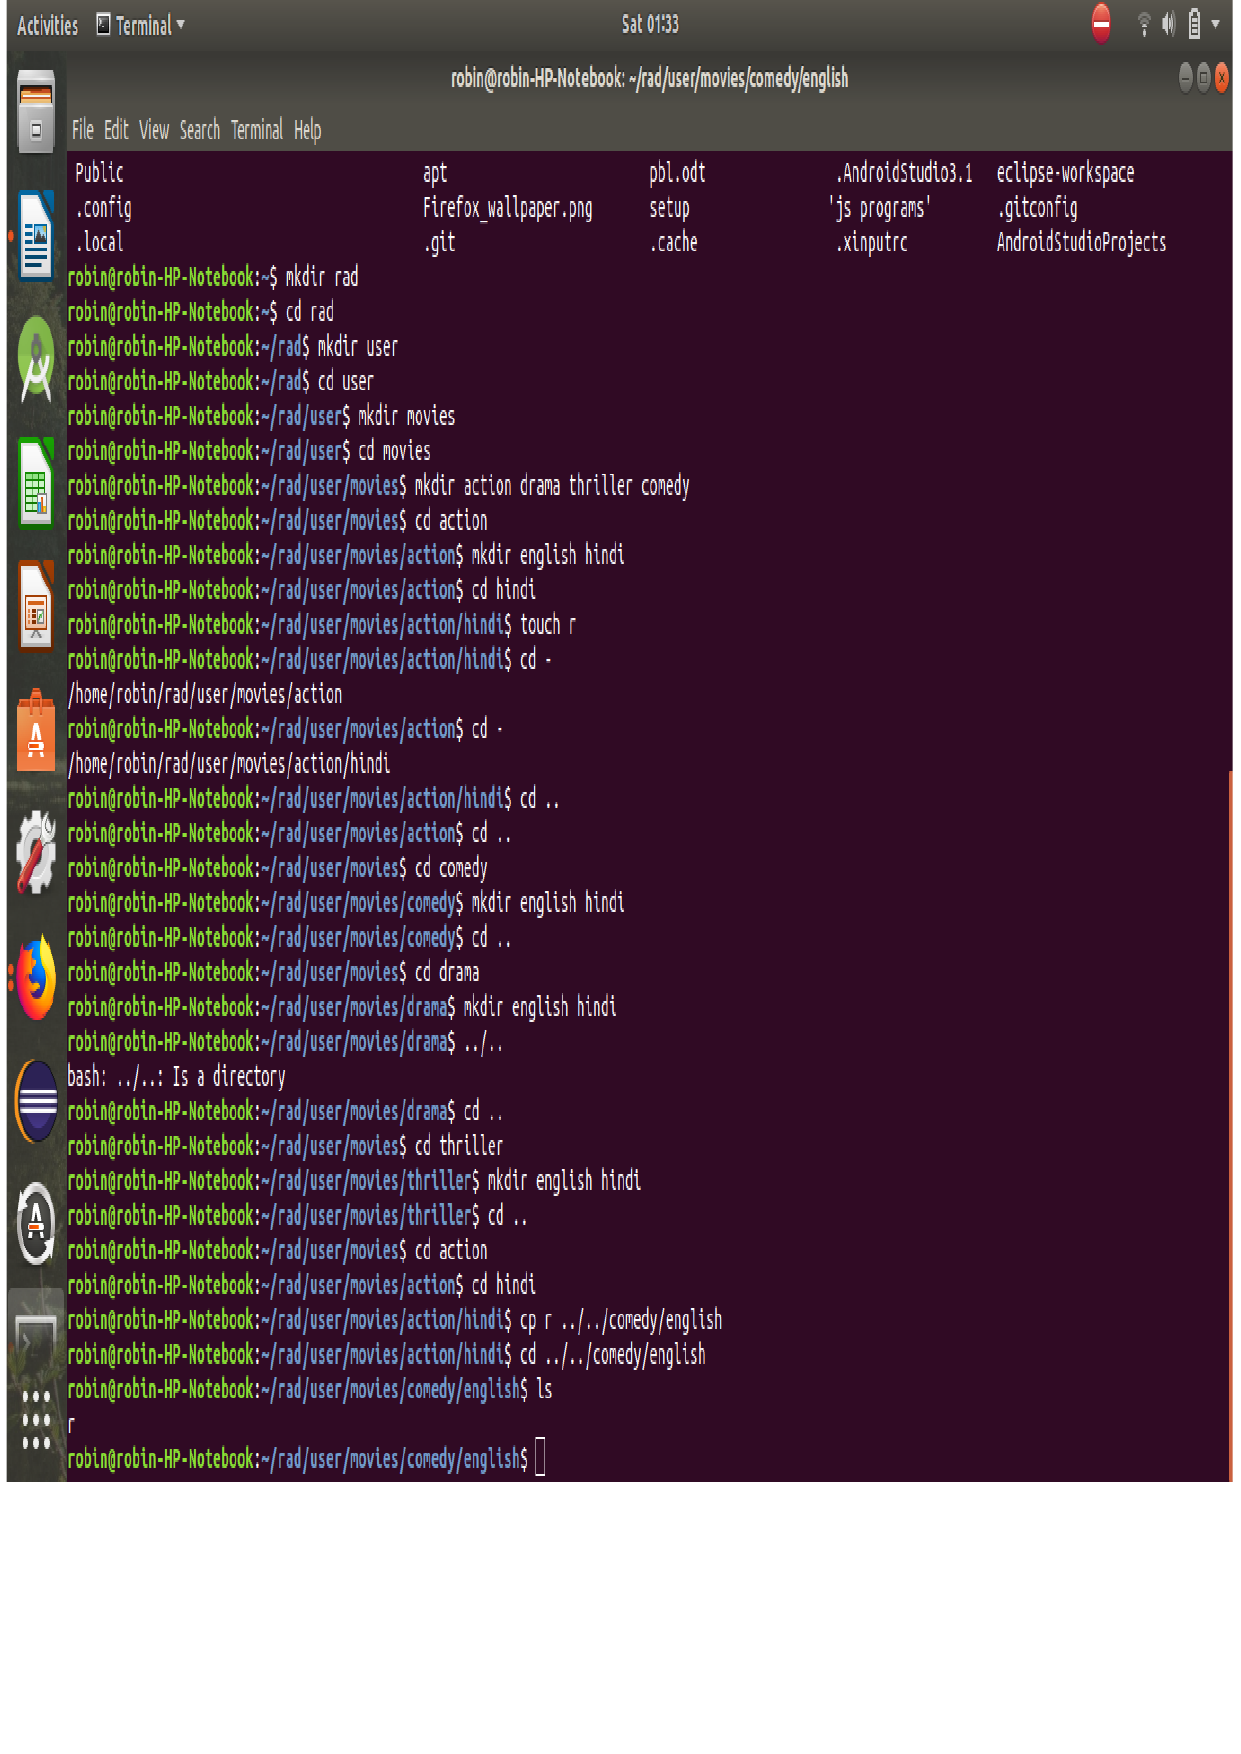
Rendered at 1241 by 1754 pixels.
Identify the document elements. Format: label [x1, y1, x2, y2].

picture [6, 0, 1233, 1482]
